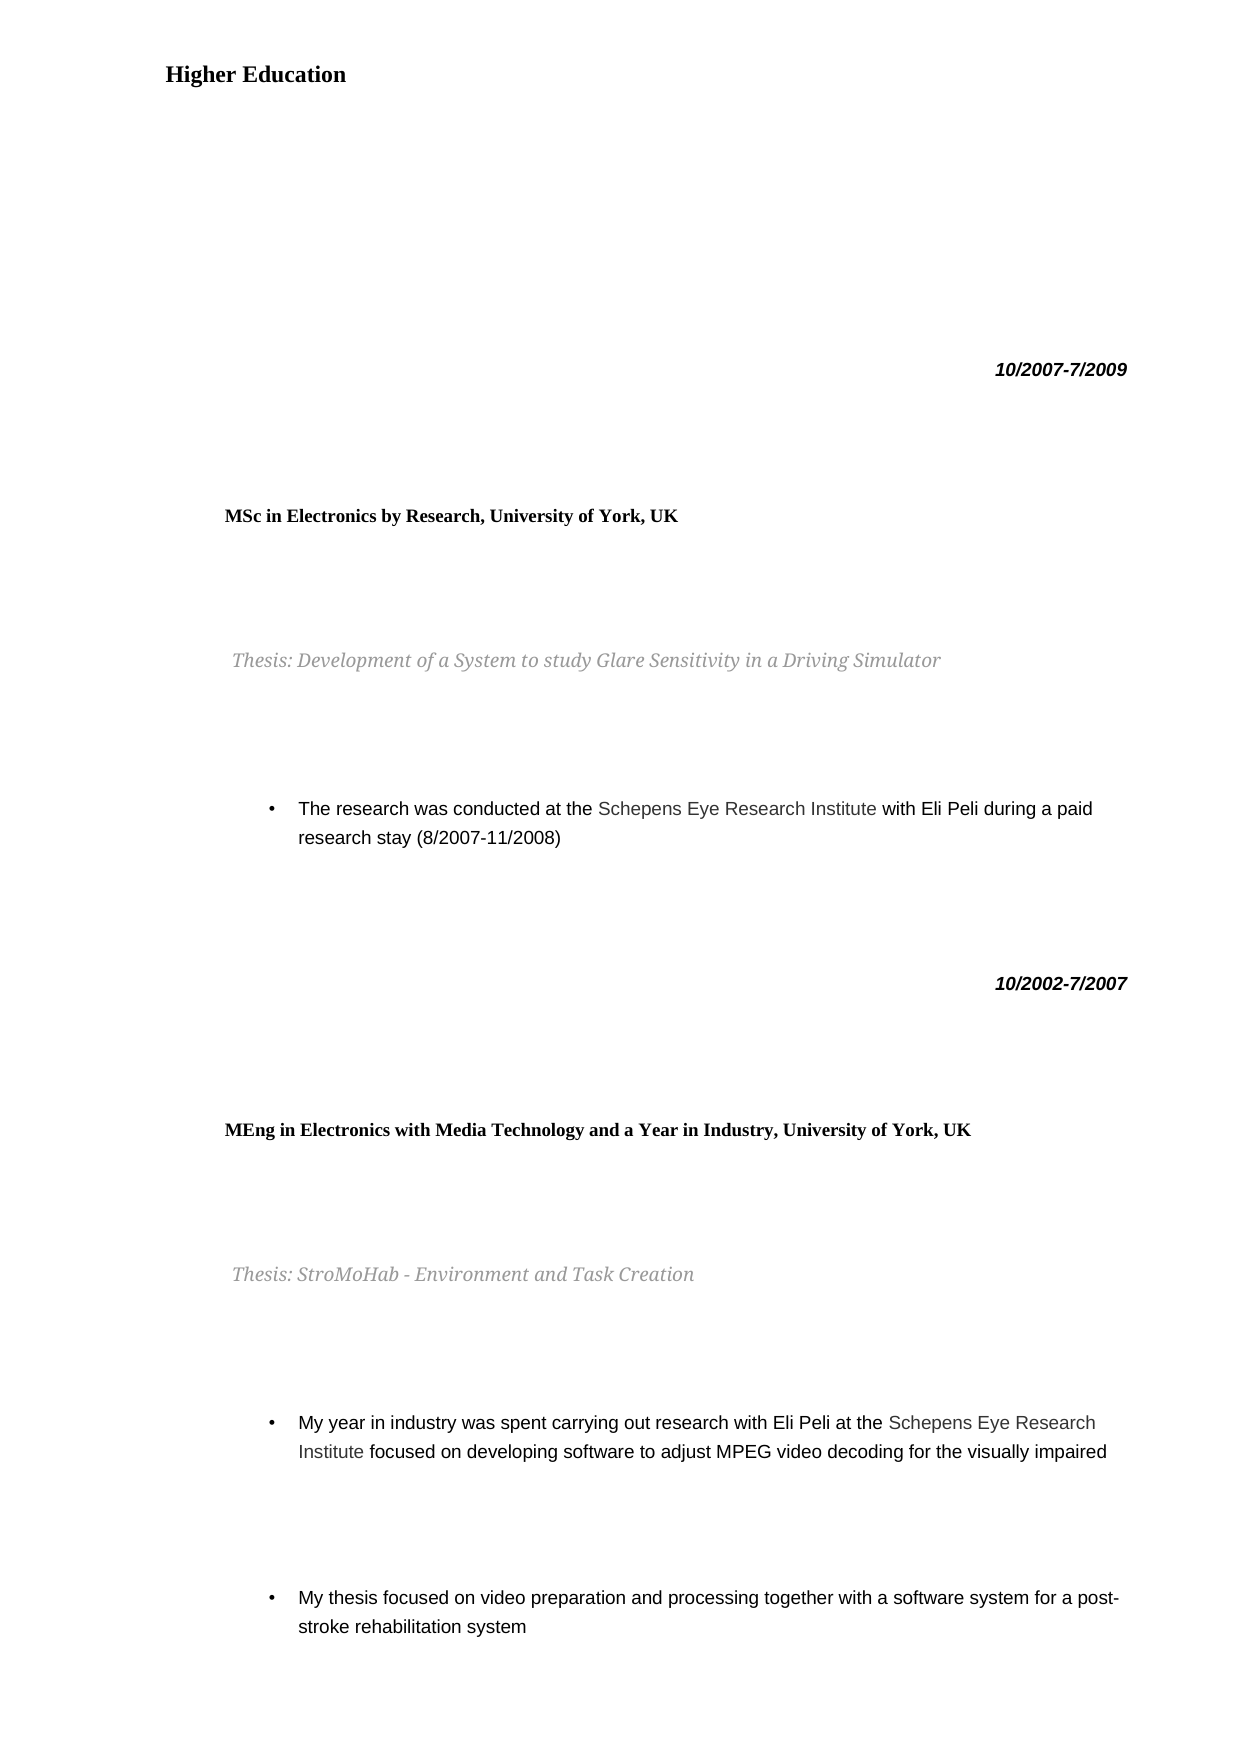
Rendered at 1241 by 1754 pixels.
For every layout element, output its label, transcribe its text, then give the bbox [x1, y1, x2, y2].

list The research was conducted at the Schepens Eye Research Institute with Eli Peli during a paid research stay (8/2007-11/2008) [269, 791, 1134, 848]
subtitle Thesis: Development of a System to study Glare Sensitivity in a Driving Simulator [232, 645, 1134, 673]
subtitle 10/2007-7/2009 [165, 352, 1134, 380]
subtitle Thesis: StroMoHab - Environment and Task Creation [232, 1259, 1134, 1287]
subtitle Higher Education [165, 59, 1134, 87]
list My thesis focused on video preparation and processing together with a software system for a post-stroke rehabilitation system [269, 1580, 1134, 1637]
subtitle MSc in Electronics by Research, University of York, UK [224, 498, 1134, 527]
subtitle 10/2002-7/2007 [165, 966, 1134, 994]
subtitle MEng in Electronics with Media Technology and a Year in Industry, University of York, UK [224, 1113, 1134, 1141]
list My year in industry was spent carrying out research with Eli Peli at the Schepens Eye Research Institute focused on developing software to adjust MPEG video decoding for the visually impaired [269, 1406, 1134, 1462]
